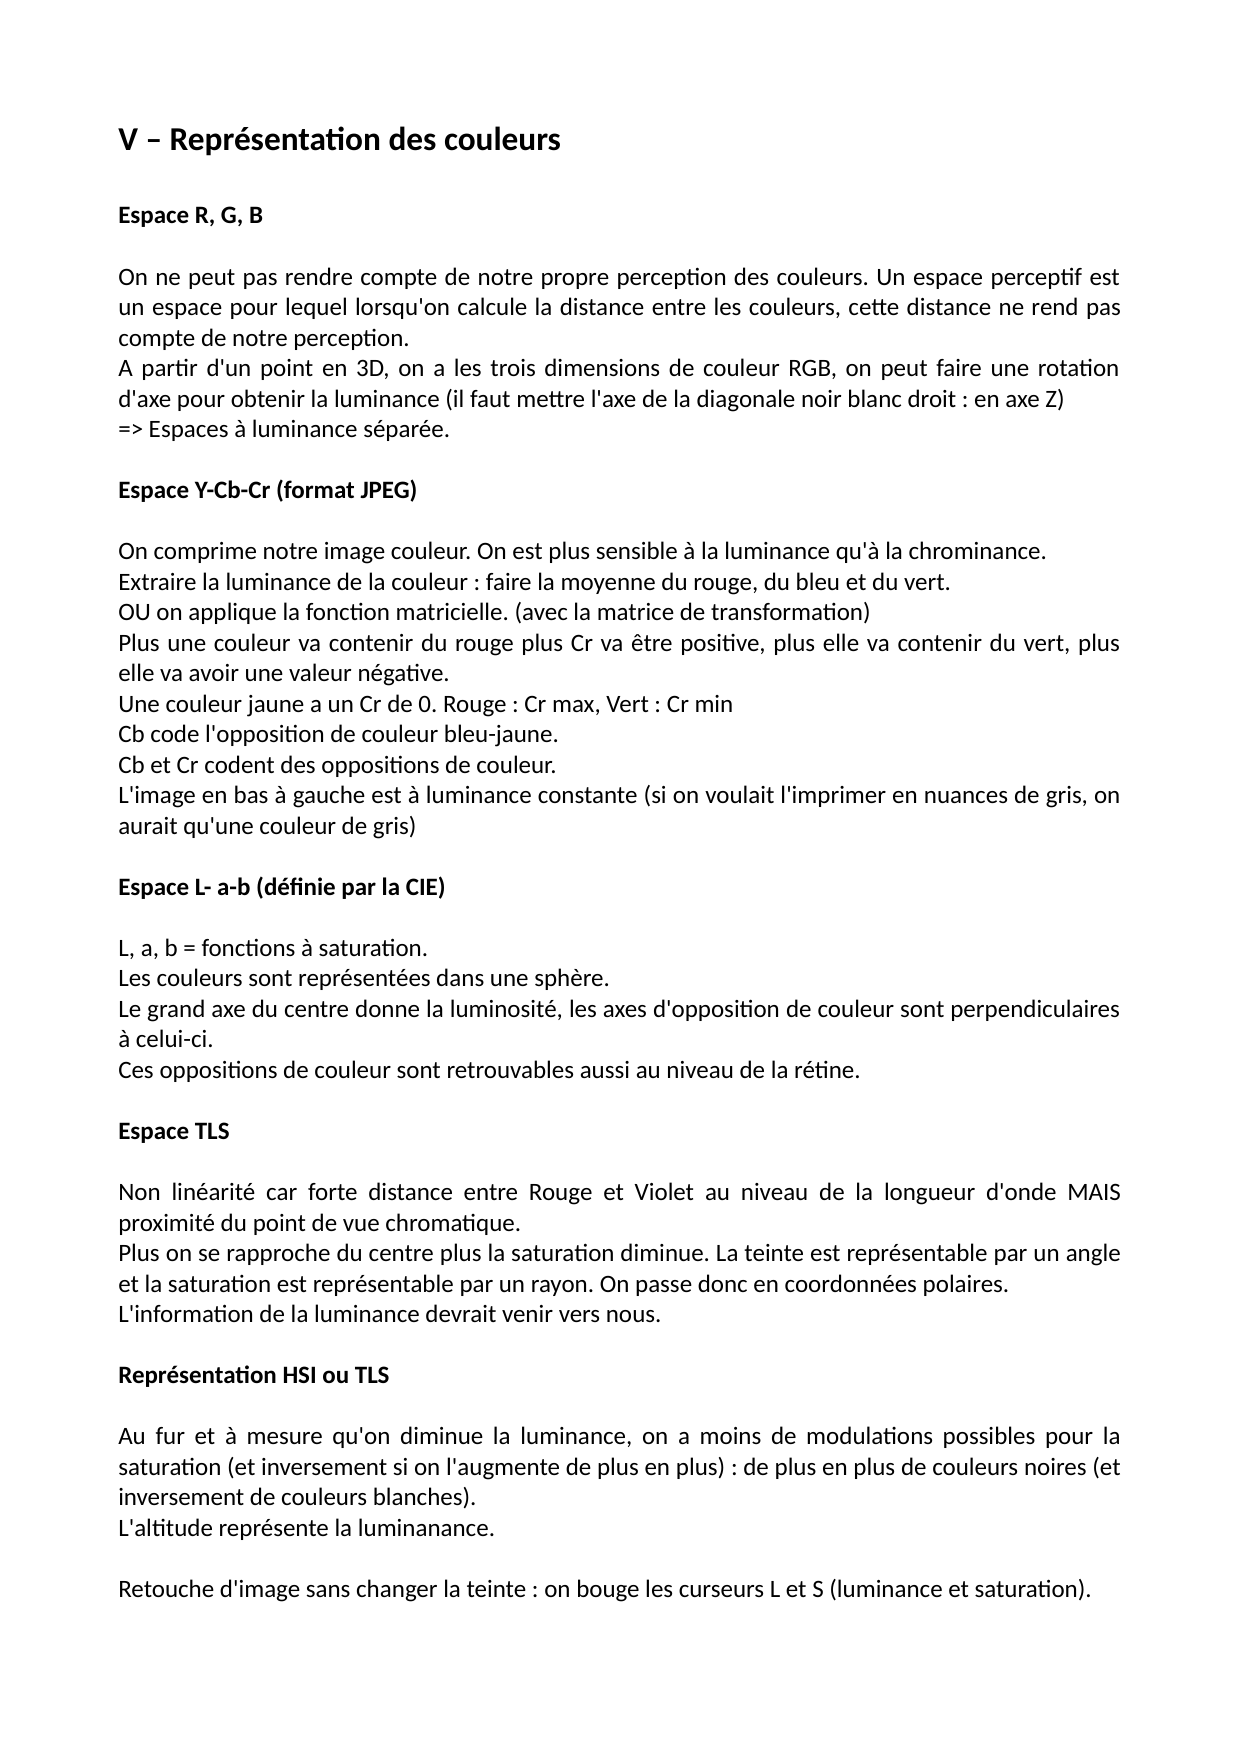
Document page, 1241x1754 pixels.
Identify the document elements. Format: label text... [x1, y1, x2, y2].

text OU on applique la fonction matricielle. (avec la matrice de transformation) [118, 596, 1122, 627]
text Représentation HSI ou TLS [118, 1359, 1122, 1390]
text Non linéarité car forte distance entre Rouge et Violet au niveau de la longueur d'onde MAIS proximité du point de vue chromatique. [118, 1176, 1122, 1237]
text V – Représentation des couleurs [118, 118, 1122, 159]
text Extraire la luminance de la couleur : faire la moyenne du rouge, du bleu et du vert. [118, 566, 1122, 596]
text L'altitude représente la luminanance. [118, 1512, 1122, 1542]
text A partir d'un point en 3D, on a les trois dimensions de couleur RGB, on peut faire une rotation d'axe pour obtenir la luminance (il faut mettre l'axe de la diagonale noir blanc droit : en axe Z) [118, 352, 1122, 413]
text Plus une couleur va contenir du rouge plus Cr va être positive, plus elle va contenir du vert, plus elle va avoir une valeur négative. [118, 627, 1122, 688]
text Au fur et à mesure qu'on diminue la luminance, on a moins de modulations possibles pour la saturation (et inversement si on l'augmente de plus en plus) : de plus en plus de couleurs noires (et inversement de couleurs blanches). [118, 1420, 1122, 1512]
text Espace Y-Cb-Cr (format JPEG) [118, 474, 1122, 505]
text L'information de la luminance devrait venir vers nous. [118, 1298, 1122, 1329]
text On comprime notre image couleur. On est plus sensible à la luminance qu'à la chrominance. [118, 535, 1122, 566]
text Les couleurs sont représentées dans une sphère. [118, 963, 1122, 993]
text Espace R, G, B [118, 199, 1122, 230]
text Espace TLS [118, 1115, 1122, 1146]
text L, a, b = fonctions à saturation. [118, 932, 1122, 963]
text Une couleur jaune a un Cr de 0. Rouge : Cr max, Vert : Cr min [118, 688, 1122, 718]
text Retouche d'image sans changer la teinte : on bouge les curseurs L et S (luminance et saturation). [118, 1573, 1122, 1603]
text On ne peut pas rendre compte de notre propre perception des couleurs. Un espace perceptif est un espace pour lequel lorsqu'on calcule la distance entre les couleurs, cette distance ne rend pas compte de notre perception. [118, 261, 1122, 352]
text Cb code l'opposition de couleur bleu-jaune. [118, 718, 1122, 749]
text Espace L- a-b (définie par la CIE) [118, 871, 1122, 902]
text Cb et Cr codent des oppositions de couleur. [118, 749, 1122, 779]
text Plus on se rapproche du centre plus la saturation diminue. La teinte est représentable par un angle et la saturation est représentable par un rayon. On passe donc en coordonnées polaires. [118, 1237, 1122, 1298]
text L'image en bas à gauche est à luminance constante (si on voulait l'imprimer en nuances de gris, on aurait qu'une couleur de gris) [118, 779, 1122, 841]
text Le grand axe du centre donne la luminosité, les axes d'opposition de couleur sont perpendiculaires à celui-ci. [118, 993, 1122, 1054]
text => Espaces à luminance séparée. [118, 413, 1122, 444]
text Ces oppositions de couleur sont retrouvables aussi au niveau de la rétine. [118, 1054, 1122, 1085]
